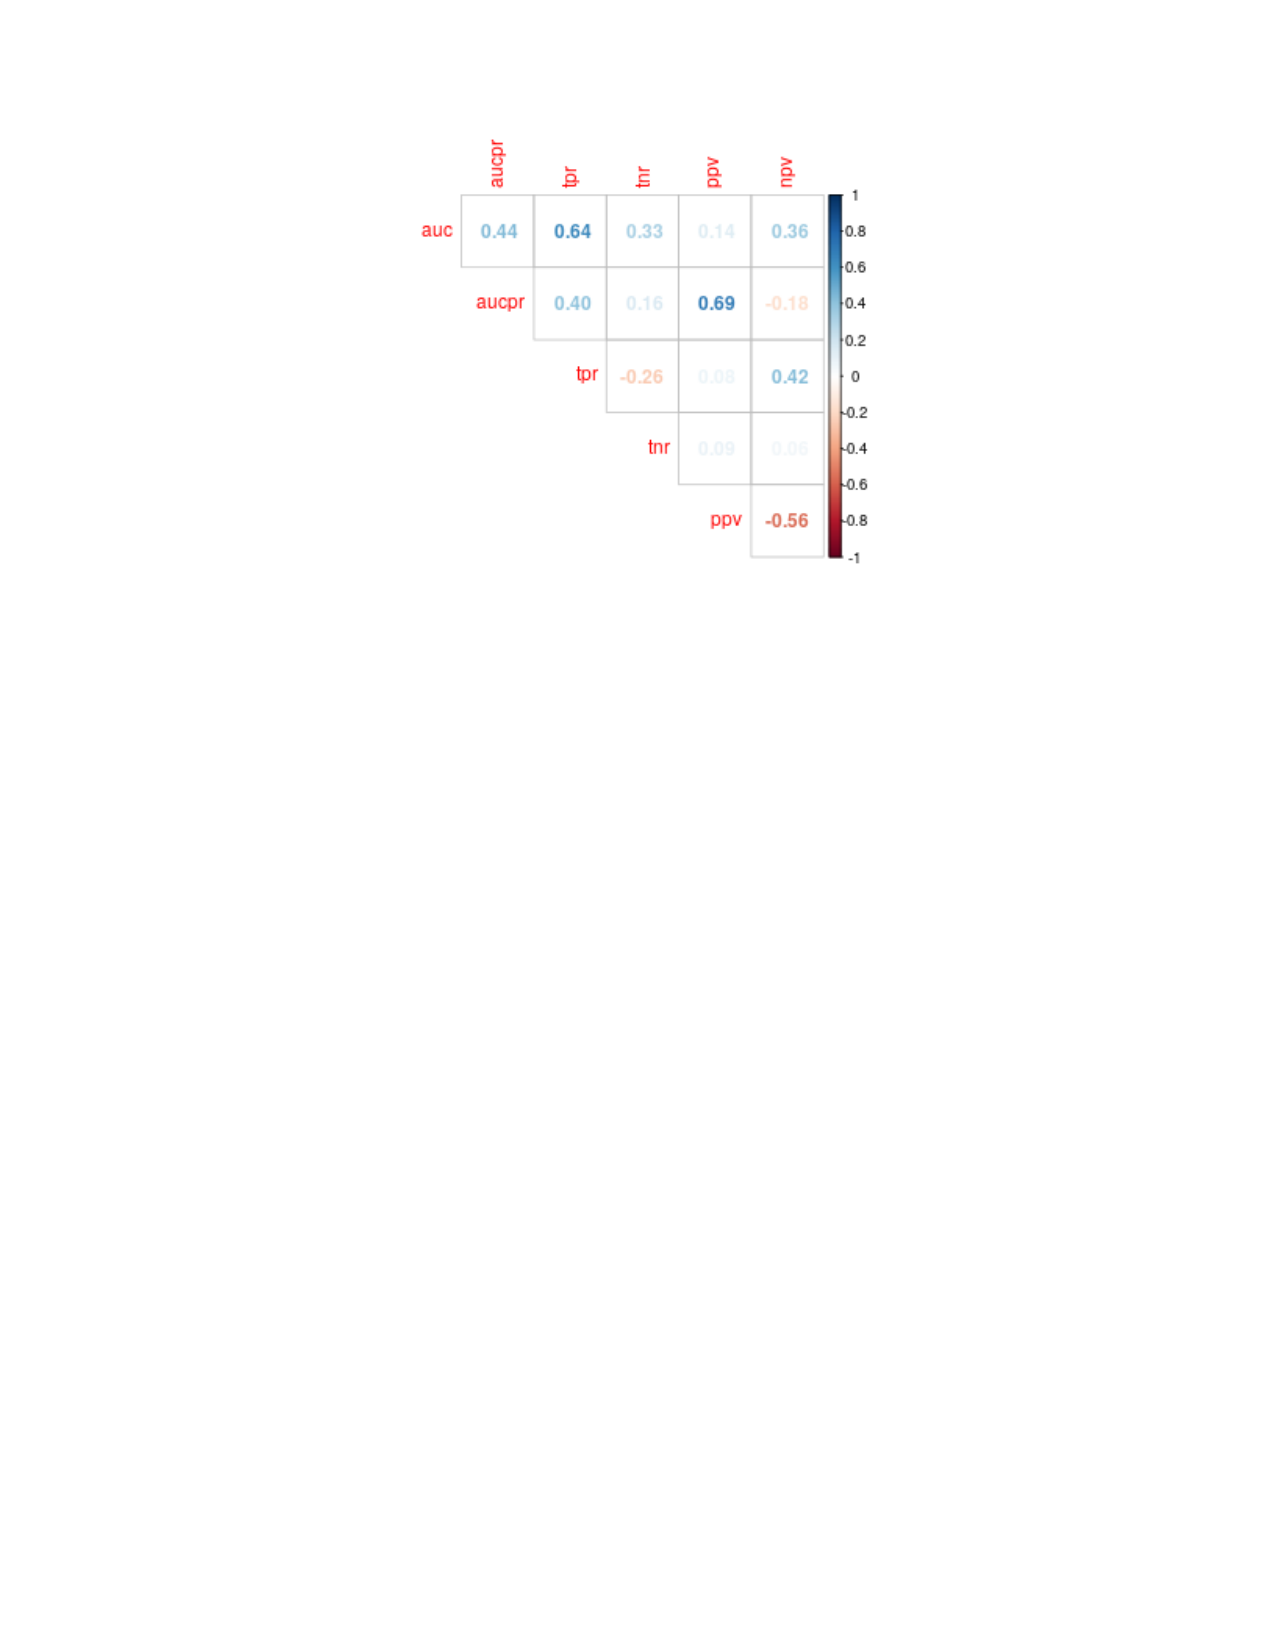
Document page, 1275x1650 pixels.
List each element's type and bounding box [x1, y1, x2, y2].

picture [403, 118, 872, 587]
